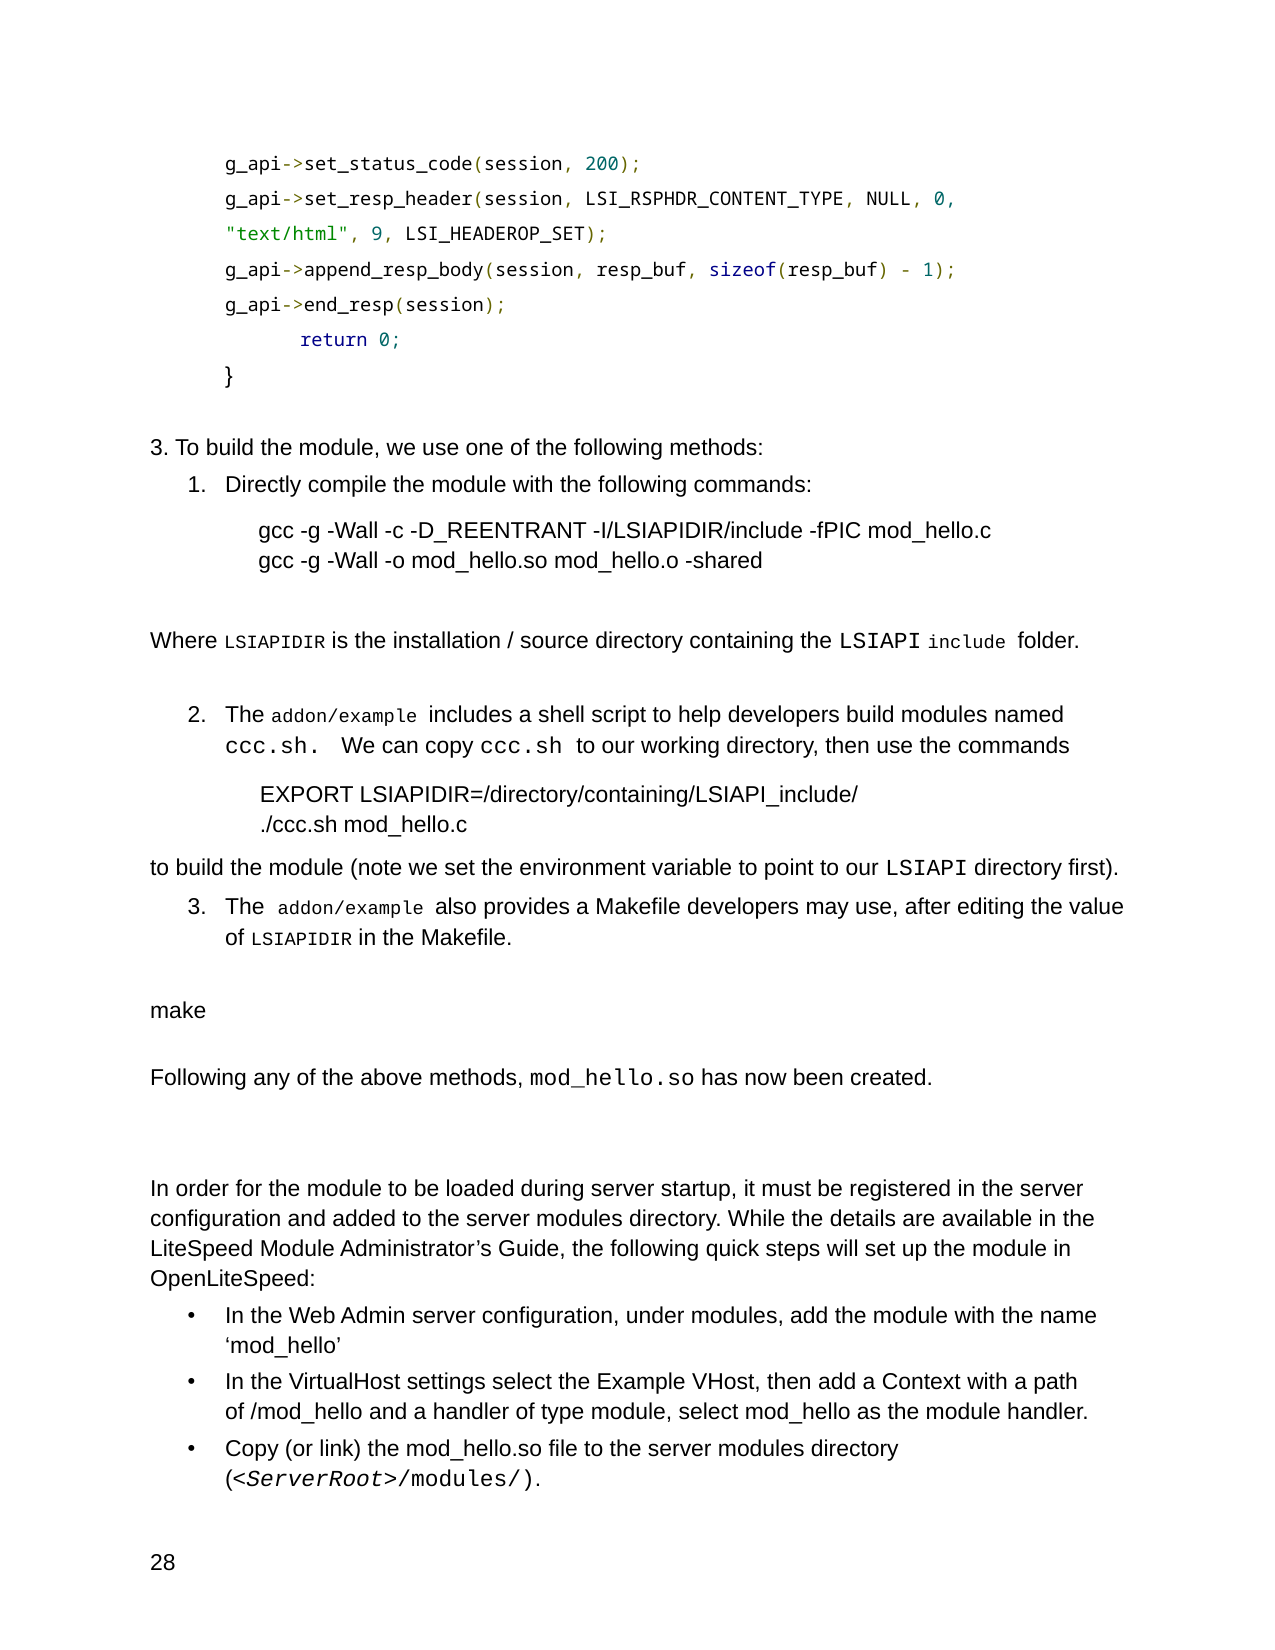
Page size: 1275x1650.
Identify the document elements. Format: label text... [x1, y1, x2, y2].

text "text/html", 9, LSI_HEADEROP_SET); [225, 221, 1125, 246]
text Following any of the above methods, mod_hello.so has now been created. [150, 1064, 1125, 1092]
list Copy (or link) the mod_hello.so file to the server modules directory (<ServerRoot>/modules/). [187, 1434, 1125, 1493]
text In order for the module to be loaded during server startup, it must be registered in the server configuration and added to the server modules directory. While the details are available in the LiteSpeed Module Administrator’s Guide, the following quick steps will set up the module in OpenLiteSpeed: [150, 1175, 1125, 1292]
text to build the module (note we set the environment variable to point to our LSIAPI directory first). [150, 854, 1125, 883]
text g_api->set_resp_header(session, LSI_RSPHDR_CONTENT_TYPE, NULL, 0, [225, 185, 1125, 211]
list Directly compile the module with the following commands: [187, 471, 1125, 497]
text g_api->set_status_code(session, 200); [225, 150, 1125, 176]
list In the VirtualHost settings select the Example VHost, then add a Context with a path of /mod_hello and a handler of type module, select mod_hello as the module handler. [187, 1368, 1125, 1424]
table_header gcc -g -Wall -c -D_REENTRANT -I/LSIAPIDIR/include -fPIC mod_hello.c gcc -g -Wall -o mod_hello.so mod_hello.o -shared [248, 507, 1124, 590]
text } [225, 362, 1125, 388]
text 3. To build the module, we use one of the following methods: [150, 434, 1125, 461]
text g_api->append_resp_body(session, resp_buf, sizeof(resp_buf) - 1); [225, 256, 1125, 281]
list The addon/example includes a shell script to help developers build modules named ccc.sh. We can copy ccc.sh to our working directory, then use the commands [187, 701, 1125, 761]
text make [150, 997, 1125, 1054]
text Where LSIAPIDIR is the installation / source directory containing the LSIAPI include folder. [150, 627, 1125, 655]
text return 0; [225, 327, 1125, 352]
list The addon/example also provides a Makefile developers may use, after editing the value of LSIAPIDIR in the Makefile. [187, 893, 1125, 951]
table_header EXPORT LSIAPIDIR=/directory/containing/LSIAPI_include/ ./ccc.sh mod_hello.c [249, 771, 1124, 854]
text g_api->end_resp(session); [225, 291, 1125, 317]
list In the Web Admin server configuration, under modules, add the module with the name ‘mod_hello’ [187, 1302, 1125, 1358]
